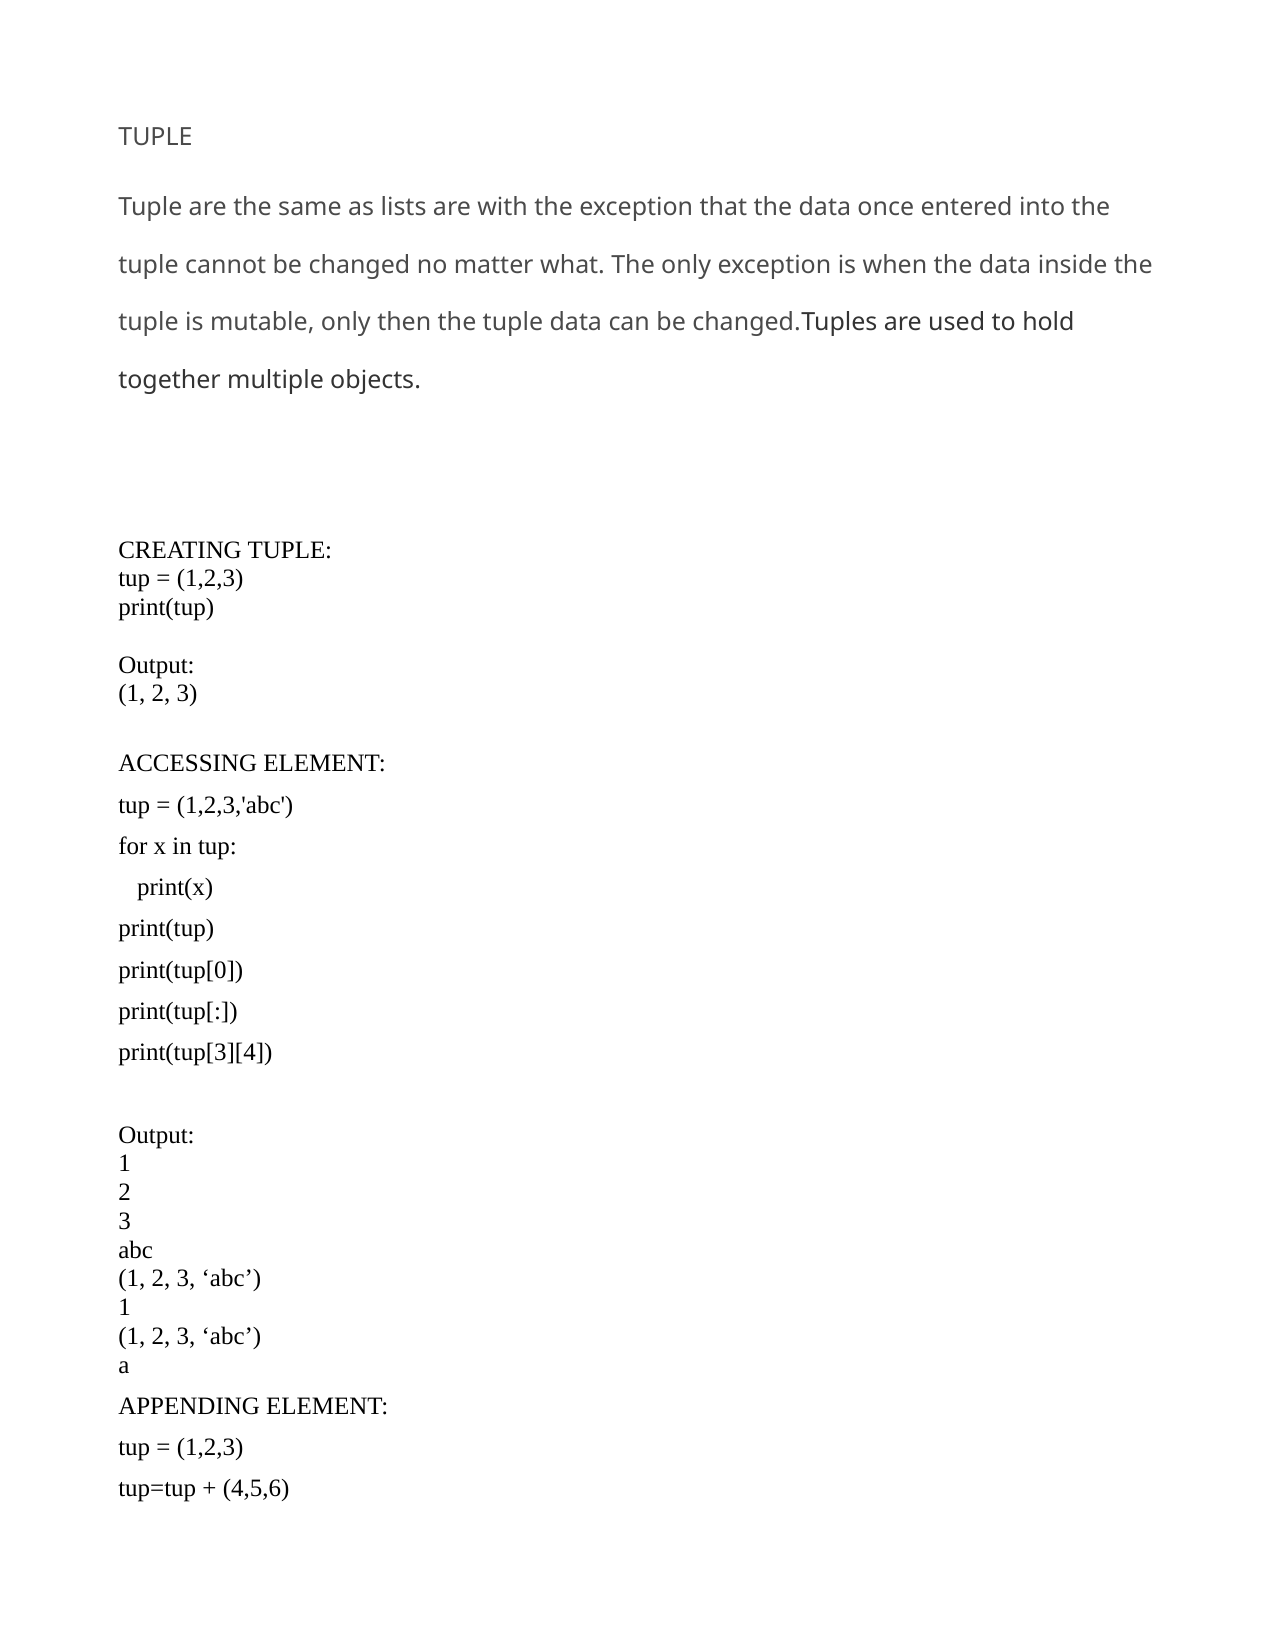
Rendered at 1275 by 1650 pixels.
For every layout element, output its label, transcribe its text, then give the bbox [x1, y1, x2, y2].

subtitle TUPLE [118, 118, 1157, 152]
text print(tup[:]) [118, 996, 1157, 1025]
text for x in tup: [118, 831, 1157, 860]
text CREATING TUPLE: [118, 535, 1157, 563]
text Output: 1 2 3 abc (1, 2, 3, ‘abc’) 1 (1, 2, 3, ‘abc’) a [118, 1120, 1157, 1378]
text tup=tup + (4,5,6) [118, 1473, 1157, 1502]
text Output: (1, 2, 3) [118, 650, 1157, 707]
text tup = (1,2,3) [118, 563, 1157, 592]
text tup = (1,2,3,'abc') [118, 790, 1157, 818]
subtitle Tuple are the same as lists are with the exception that the data once entered into the tuple cannot be changed no matter what. The only exception is when the data inside the tuple is mutable, only then the tuple data can be changed.Tuples are used to hold together multiple objects. [118, 188, 1157, 396]
text APPENDING ELEMENT: [118, 1391, 1157, 1420]
text print(tup) [118, 592, 1157, 621]
text print(tup[3][4]) [118, 1037, 1157, 1066]
text ACCESSING ELEMENT: [118, 748, 1157, 777]
text print(tup) [118, 913, 1157, 942]
text tup = (1,2,3) [118, 1432, 1157, 1461]
text print(x) [118, 872, 1157, 901]
text print(tup[0]) [118, 955, 1157, 983]
